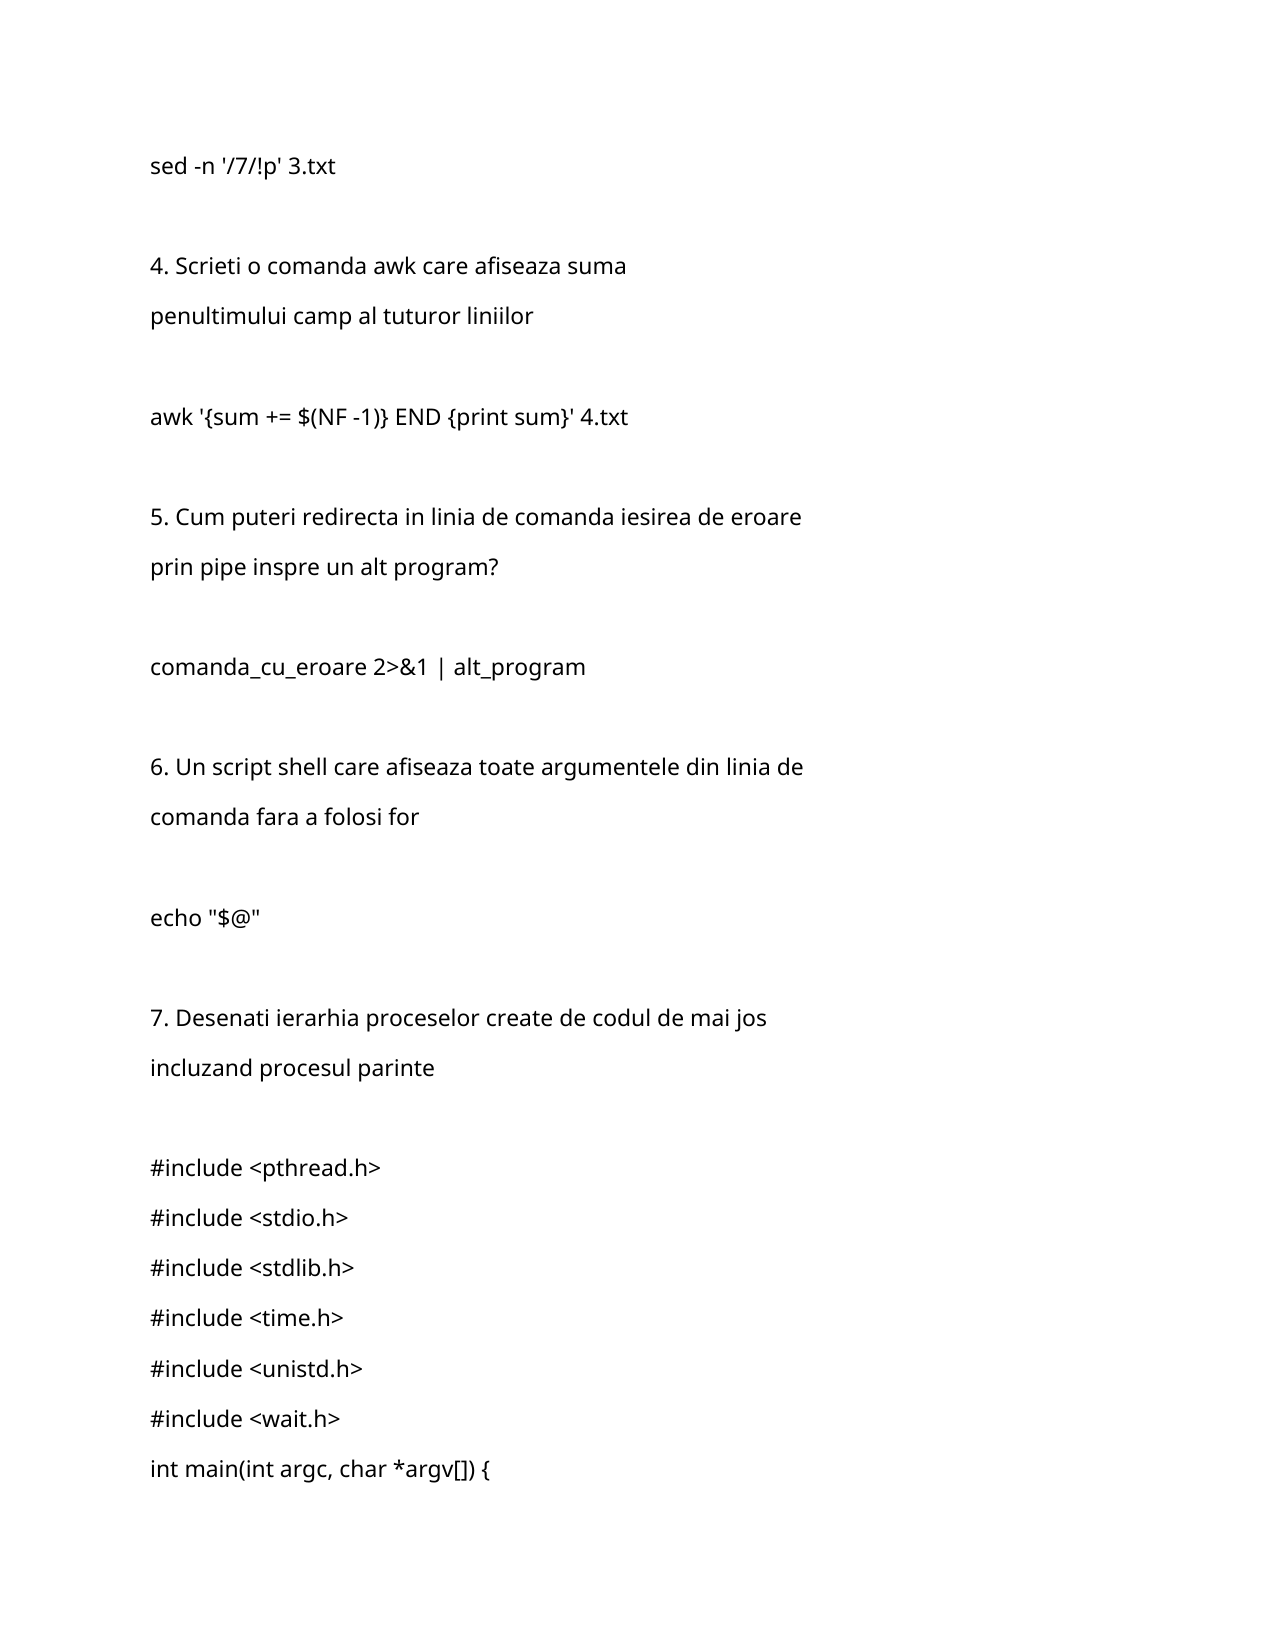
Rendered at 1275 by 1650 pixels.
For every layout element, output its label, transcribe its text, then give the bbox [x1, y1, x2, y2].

text #include <unistd.h> [150, 1352, 1125, 1384]
text 4. Scrieti o comanda awk care afiseaza suma [150, 250, 1125, 281]
text awk '{sum += $(NF -1)} END {print sum}' 4.txt [150, 401, 1125, 432]
text prin pipe inspre un alt program? [150, 551, 1125, 582]
text comanda_cu_eroare 2>&1 | alt_program [150, 651, 1125, 682]
text int main(int argc, char *argv[]) { [150, 1453, 1125, 1484]
text #include <stdlib.h> [150, 1252, 1125, 1283]
text #include <pthread.h> [150, 1152, 1125, 1183]
text echo "$@" [150, 902, 1125, 933]
text sed -n '/7/!p' 3.txt [150, 150, 1125, 181]
text incluzand procesul parinte [150, 1052, 1125, 1083]
text comanda fara a folosi for [150, 801, 1125, 833]
text 7. Desenati ierarhia proceselor create de codul de mai jos [150, 1002, 1125, 1033]
text #include <wait.h> [150, 1403, 1125, 1434]
text penultimului camp al tuturor liniilor [150, 300, 1125, 332]
text 5. Cum puteri redirecta in linia de comanda iesirea de eroare [150, 501, 1125, 532]
text 6. Un script shell care afiseaza toate argumentele din linia de [150, 751, 1125, 782]
text #include <stdio.h> [150, 1202, 1125, 1233]
text #include <time.h> [150, 1302, 1125, 1334]
